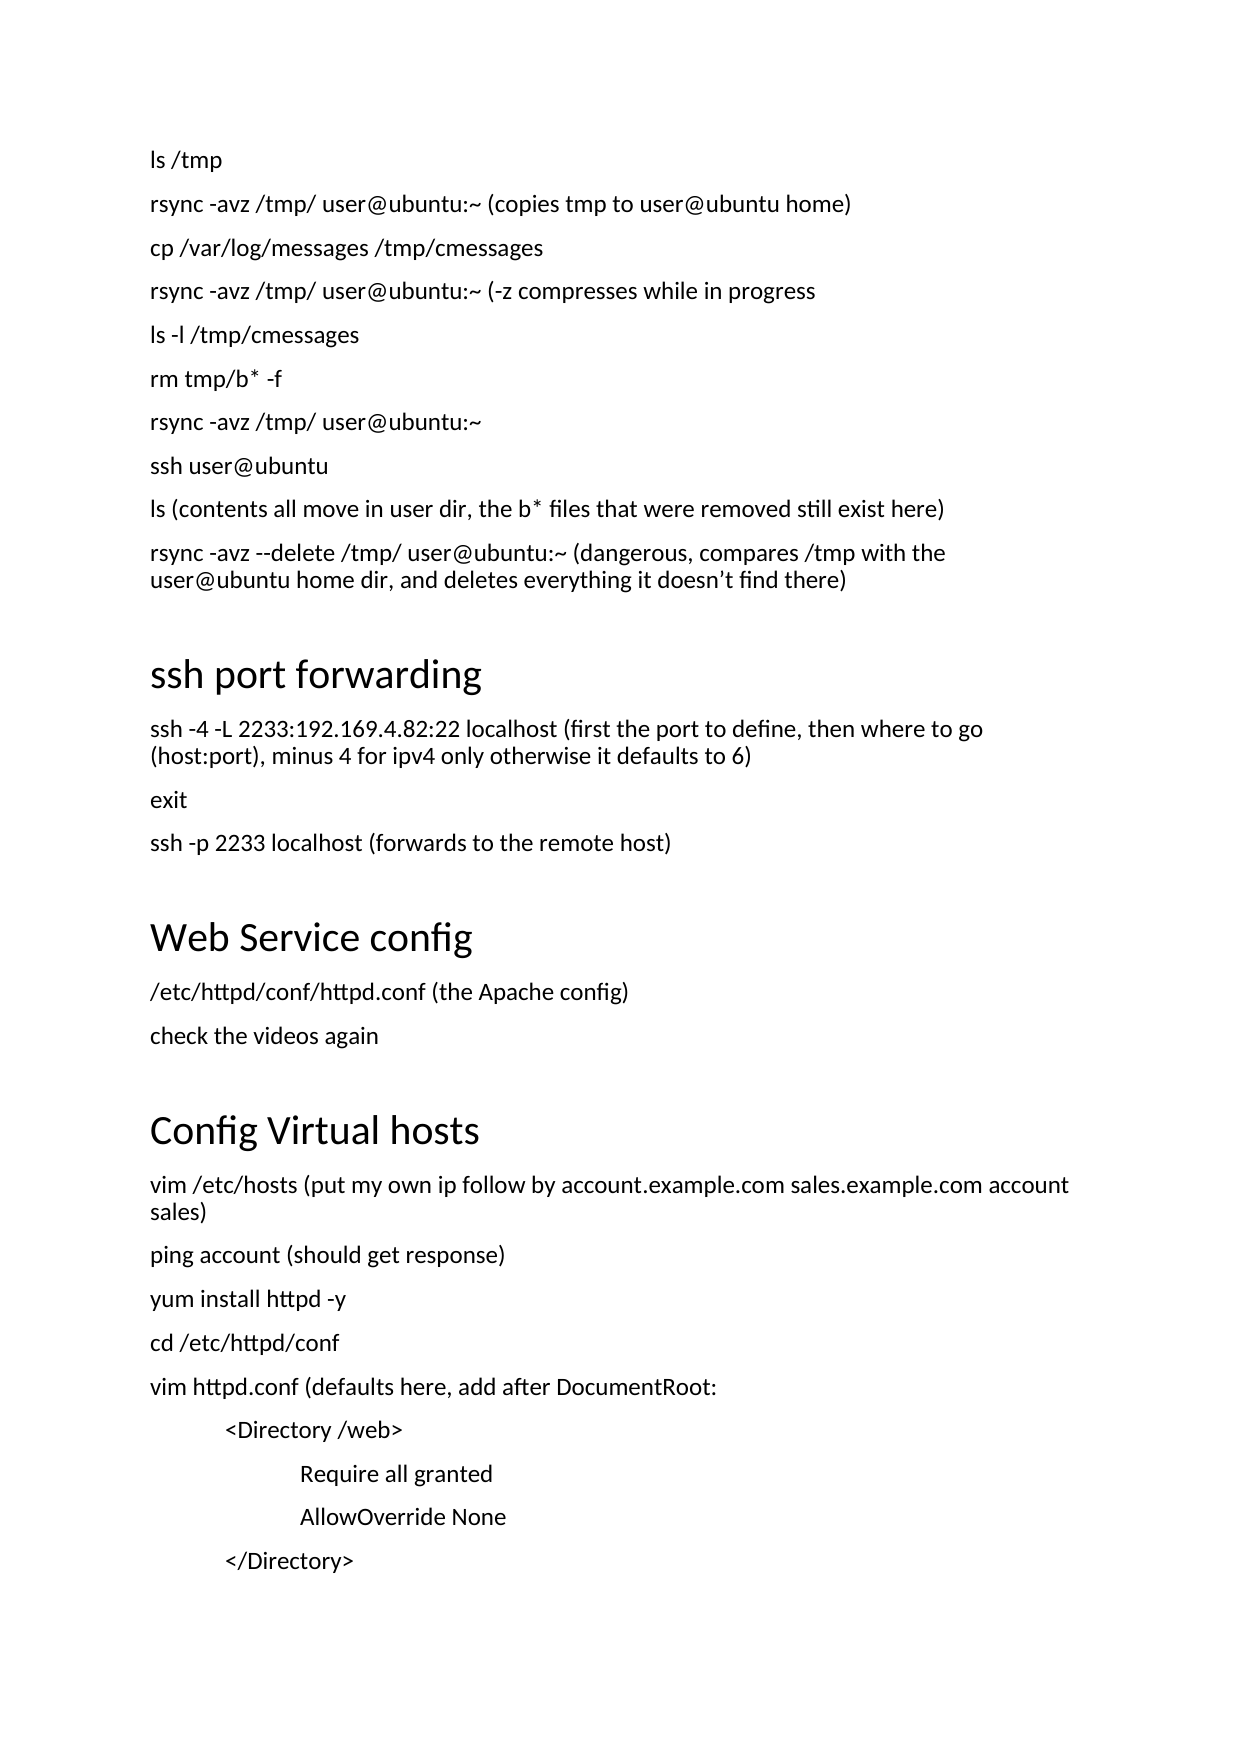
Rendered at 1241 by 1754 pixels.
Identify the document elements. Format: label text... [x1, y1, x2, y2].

text AllowOverride None [150, 1507, 1090, 1532]
text ls -l /tmp/cmessages [150, 324, 1090, 349]
text vim /etc/hosts (put my own ip follow by account.example.com sales.example.com account sales) [150, 1174, 1090, 1227]
text ssh port forwarding [150, 657, 1090, 699]
text Config Virtual hosts [150, 1113, 1090, 1154]
text check the videos again [150, 1026, 1090, 1051]
text rsync -avz /tmp/ user@ubuntu:~ [150, 412, 1090, 437]
text Web Service config [150, 920, 1090, 962]
text cd /etc/httpd/conf [150, 1332, 1090, 1357]
text rsync -avz /tmp/ user@ubuntu:~ (copies tmp to user@ubuntu home) [150, 194, 1090, 219]
text ls /tmp [150, 150, 1090, 175]
text <Directory /web> [150, 1420, 1090, 1445]
text ping account (should get response) [150, 1245, 1090, 1270]
text ssh -4 -L 2233:192.169.4.82:22 localhost (first the port to define, then where to go (host:port), minus 4 for ipv4 only otherwise it defaults to 6) [150, 719, 1090, 771]
text ls (contents all move in user dir, the b* files that were removed still exist here) [150, 499, 1090, 524]
text exit [150, 789, 1090, 814]
text /etc/httpd/conf/httpd.conf (the Apache config) [150, 982, 1090, 1007]
text </Directory> [150, 1551, 1090, 1576]
text rsync -avz --delete /tmp/ user@ubuntu:~ (dangerous, compares /tmp with the user@ubuntu home dir, and deletes everything it doesn’t find there) [150, 543, 1090, 595]
text Require all granted [150, 1463, 1090, 1488]
text ssh user@ubuntu [150, 456, 1090, 481]
text rm tmp/b* -f [150, 368, 1090, 393]
text ssh -p 2233 localhost (forwards to the remote host) [150, 833, 1090, 858]
text yum install httpd -y [150, 1289, 1090, 1314]
text vim httpd.conf (defaults here, add after DocumentRoot: [150, 1376, 1090, 1401]
text cp /var/log/messages /tmp/cmessages [150, 237, 1090, 262]
text rsync -avz /tmp/ user@ubuntu:~ (-z compresses while in progress [150, 281, 1090, 306]
